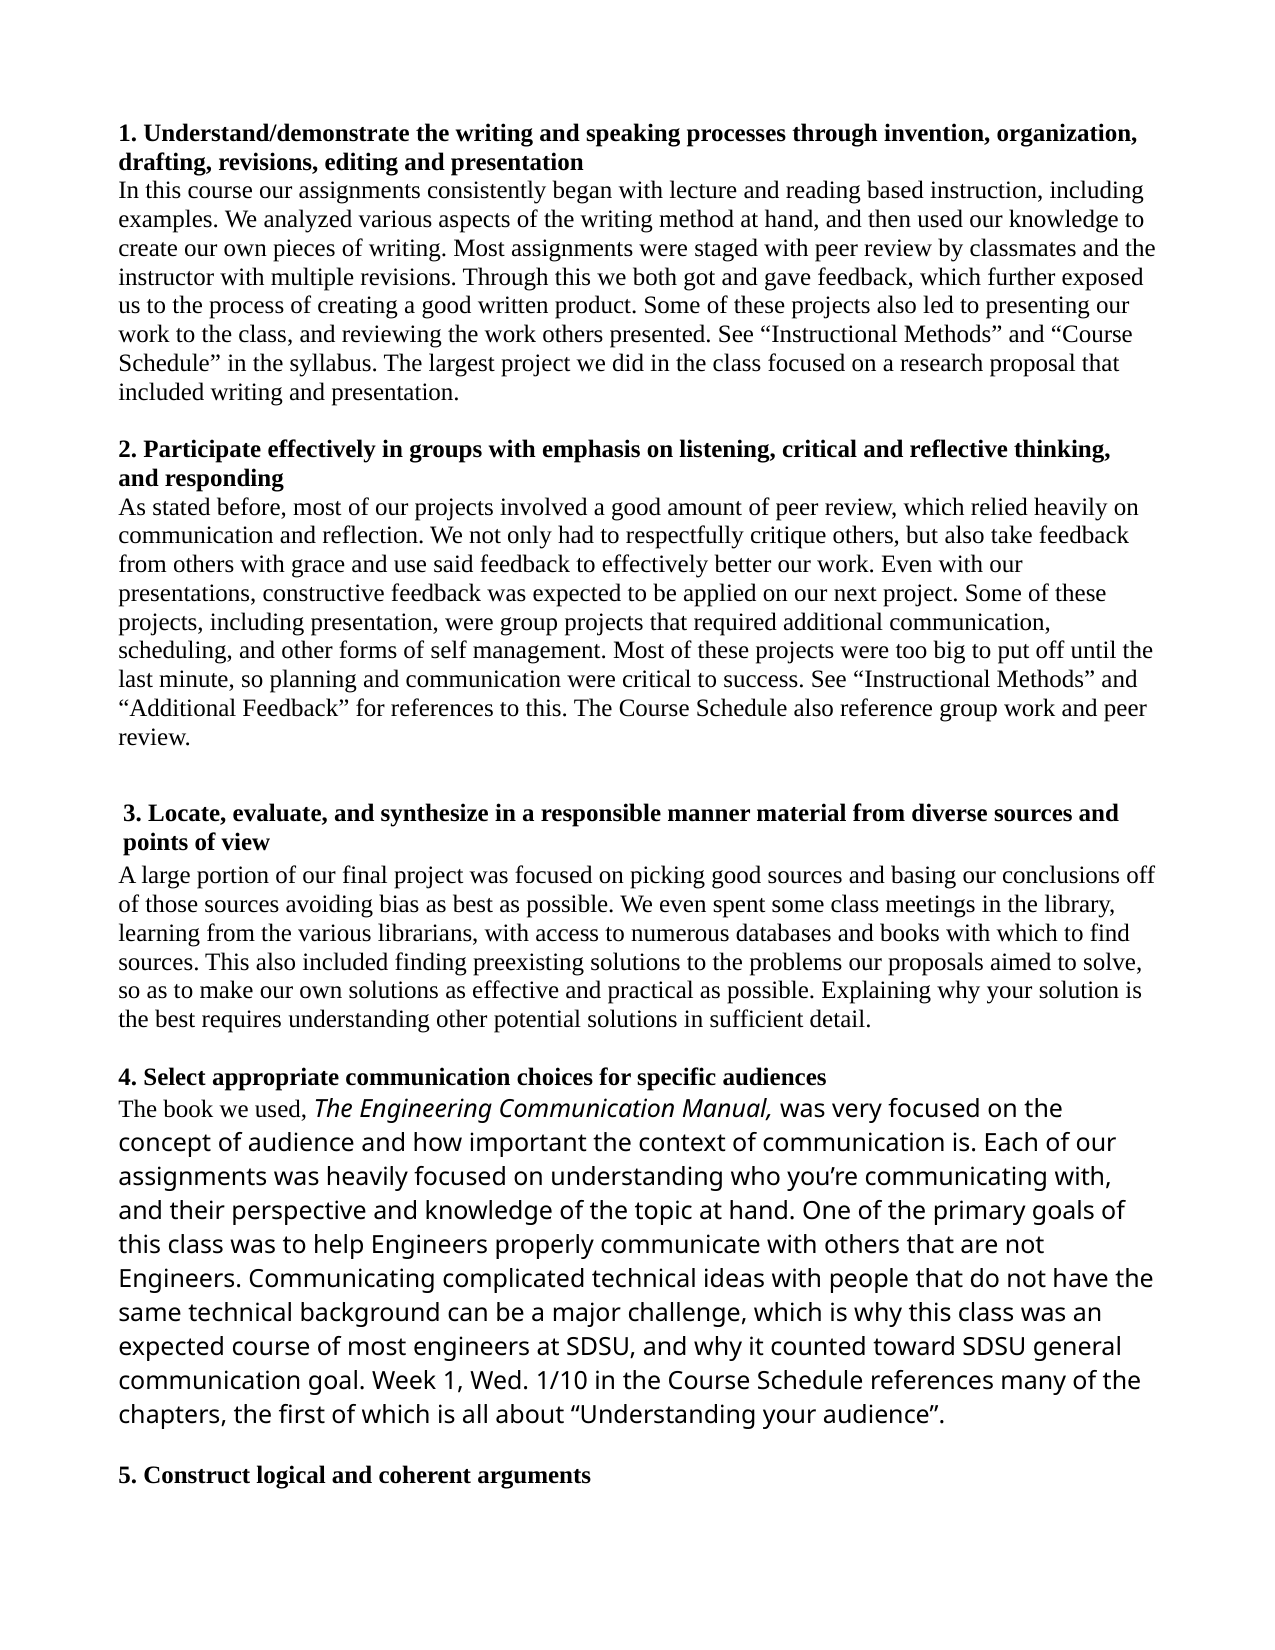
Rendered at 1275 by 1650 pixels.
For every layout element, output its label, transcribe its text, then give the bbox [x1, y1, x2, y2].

text In this course our assignments consistently began with lecture and reading based instruction, including examples. We analyzed various aspects of the writing method at hand, and then used our knowledge to create our own pieces of writing. Most assignments were staged with peer review by classmates and the instructor with multiple revisions. Through this we both got and gave feedback, which further exposed us to the process of creating a good written product. Some of these projects also led to presenting our work to the class, and reviewing the work others presented. See “Instructional Methods” and “Course Schedule” in the syllabus. The largest project we did in the class focused on a research proposal that included writing and presentation. [118, 176, 1157, 406]
text 1. Understand/demonstrate the writing and speaking processes through invention, organization, drafting, revisions, editing and presentation [118, 118, 1157, 176]
text 5. Construct logical and coherent arguments [118, 1460, 1157, 1488]
text 2. Participate effectively in groups with emphasis on listening, critical and reflective thinking, and responding [118, 434, 1157, 492]
text As stated before, most of our projects involved a good amount of peer review, which relied heavily on communication and reflection. We not only had to respectfully critique others, but also take feedback from others with grace and use said feedback to effectively better our work. Even with our presentations, constructive feedback was expected to be applied on our next project. Some of these projects, including presentation, were group projects that required additional communication, scheduling, and other forms of self management. Most of these projects were too big to put off until the last minute, so planning and communication were critical to success. See “Instructional Methods” and “Additional Feedback” for references to this. The Course Schedule also reference group work and peer review. [118, 492, 1157, 751]
table_cell 3. Locate, evaluate, and synthesize in a responsible manner material from diverse sources and points of view [118, 794, 1157, 860]
table_header [118, 779, 1157, 793]
text A large portion of our final project was focused on picking good sources and basing our conclusions off of those sources avoiding bias as best as possible. We even spent some class meetings in the library, learning from the various librarians, with access to numerous databases and books with which to find sources. This also included finding preexisting solutions to the problems our proposals aimed to solve, so as to make our own solutions as effective and practical as possible. Explaining why your solution is the best requires understanding other potential solutions in sufficient detail. [118, 860, 1157, 1033]
text The book we used, The Engineering Communication Manual, was very focused on the concept of audience and how important the context of communication is. Each of our assignments was heavily focused on understanding who you’re communicating with, and their perspective and knowledge of the topic at hand. One of the primary goals of this class was to help Engineers properly communicate with others that are not Engineers. Communicating complicated technical ideas with people that do not have the same technical background can be a major challenge, which is why this class was an expected course of most engineers at SDSU, and why it counted toward SDSU general communication goal. Week 1, Wed. 1/10 in the Course Schedule references many of the chapters, the first of which is all about “Understanding your audience”. [118, 1090, 1157, 1431]
text 4. Select appropriate communication choices for specific audiences [118, 1062, 1157, 1090]
